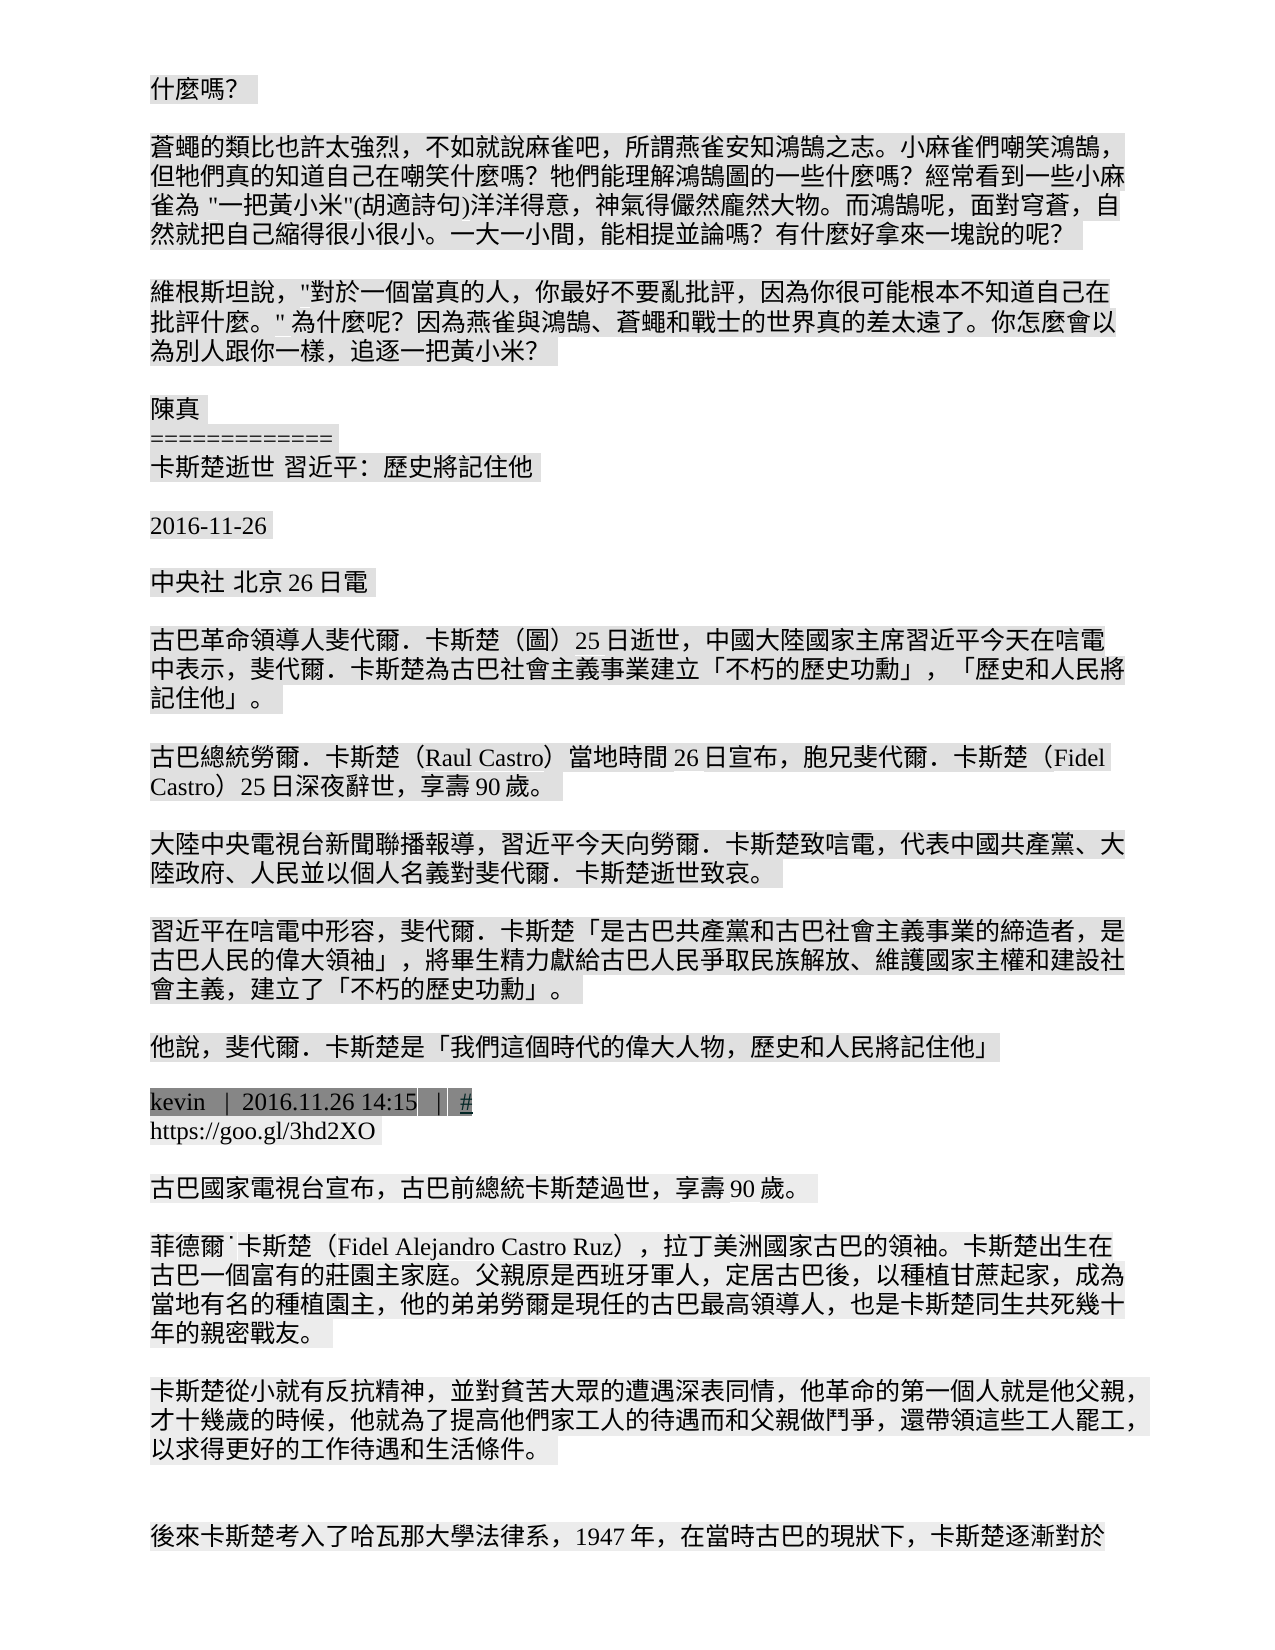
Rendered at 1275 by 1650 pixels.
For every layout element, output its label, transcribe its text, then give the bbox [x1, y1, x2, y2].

text 什麼嗎？ 蒼蠅的類比也許太強烈，不如就說麻雀吧，所謂燕雀安知鴻鵠之志。小麻雀們嘲笑鴻鵠，但牠們真的知道自己在嘲笑什麼嗎？牠們能理解鴻鵠圖的一些什麼嗎？經常看到一些小麻雀為 "一把黃小米"(胡適詩句)洋洋得意，神氣得儼然龐然大物。而鴻鵠呢，面對穹蒼，自然就把自己縮得很小很小。一大一小間，能相提並論嗎？有什麼好拿來一塊說的呢？ 維根斯坦說，"對於一個當真的人，你最好不要亂批評，因為你很可能根本不知道自己在批評什麼。" 為什麼呢？因為燕雀與鴻鵠、蒼蠅和戰士的世界真的差太遠了。你怎麼會以為別人跟你一樣，追逐一把黃小米？ 陳真 ============= 卡斯楚逝世 習近平：歷史將記住他 2016-11-26 中央社 北京26日電 古巴革命領導人斐代爾．卡斯楚（圖）25日逝世，中國大陸國家主席習近平今天在唁電中表示，斐代爾．卡斯楚為古巴社會主義事業建立「不朽的歷史功勳」，「歷史和人民將記住他」。 古巴總統勞爾．卡斯楚（Raul Castro）當地時間26日宣布，胞兄斐代爾．卡斯楚（Fidel Castro）25日深夜辭世，享壽90歲。 大陸中央電視台新聞聯播報導，習近平今天向勞爾．卡斯楚致唁電，代表中國共產黨、大陸政府、人民並以個人名義對斐代爾．卡斯楚逝世致哀。 習近平在唁電中形容，斐代爾．卡斯楚「是古巴共產黨和古巴社會主義事業的締造者，是古巴人民的偉大領袖」，將畢生精力獻給古巴人民爭取民族解放、維護國家主權和建設社會主義，建立了「不朽的歷史功勳」。 他說，斐代爾．卡斯楚是「我們這個時代的偉大人物，歷史和人民將記住他」 [150, 75, 1125, 1062]
text kevin | 2016.11.26 14:15 | # [150, 1087, 1125, 1116]
text https://goo.gl/3hd2XO 古巴國家電視台宣布，古巴前總統卡斯楚過世，享壽90歲。 菲德爾˙卡斯楚（Fidel Alejandro Castro Ruz），拉丁美洲國家古巴的領袖。卡斯楚出生在古巴一個富有的莊園主家庭。父親原是西班牙軍人，定居古巴後，以種植甘蔗起家，成為當地有名的種植園主，他的弟弟勞爾是現任的古巴最高領導人，也是卡斯楚同生共死幾十年的親密戰友。 卡斯楚從小就有反抗精神，並對貧苦大眾的遭遇深表同情，他革命的第一個人就是他父親，才十幾歲的時候，他就為了提高他們家工人的待遇而和父親做鬥爭，還帶領這些工人罷工，以求得更好的工作待遇和生活條件。 後來卡斯楚考入了哈瓦那大學法律系，1947年，在當時古巴的現狀下，卡斯楚逐漸對於社會缺乏公正表示不滿，並加入了一個由奇瓦斯（Eduardo Chibas）成立的政黨。卡斯楚成為了古巴起義軍司令，被美國人扶持的巴蒂斯塔獨裁政權很快土崩瓦解。1959年元旦，卡斯楚率領起義軍取得了革命的勝利，卡斯楚出任臨時革命政府總理（後改稱部長會議主席）和革命武裝力量總司令。 而卡斯楚從此成為了美國政府的眼中釘肉中刺，或明或暗對他展開了多達638次的刺殺行動。原本大眾以為這是古巴政府抹黑美國的一項聲明，直到1997年，美國中央情報局解密了一份長達705頁的檔案，也證實了這一說法。為了解決卡斯楚，美國政府甚至還收買卡斯楚的好友、在卡斯楚最愛的雪茄中下毒、在潛水衣上抹毒等，最後都被他幸運逃過一劫。 ------------------ 又一個冷戰時代的人物離世 [150, 1116, 1125, 1551]
